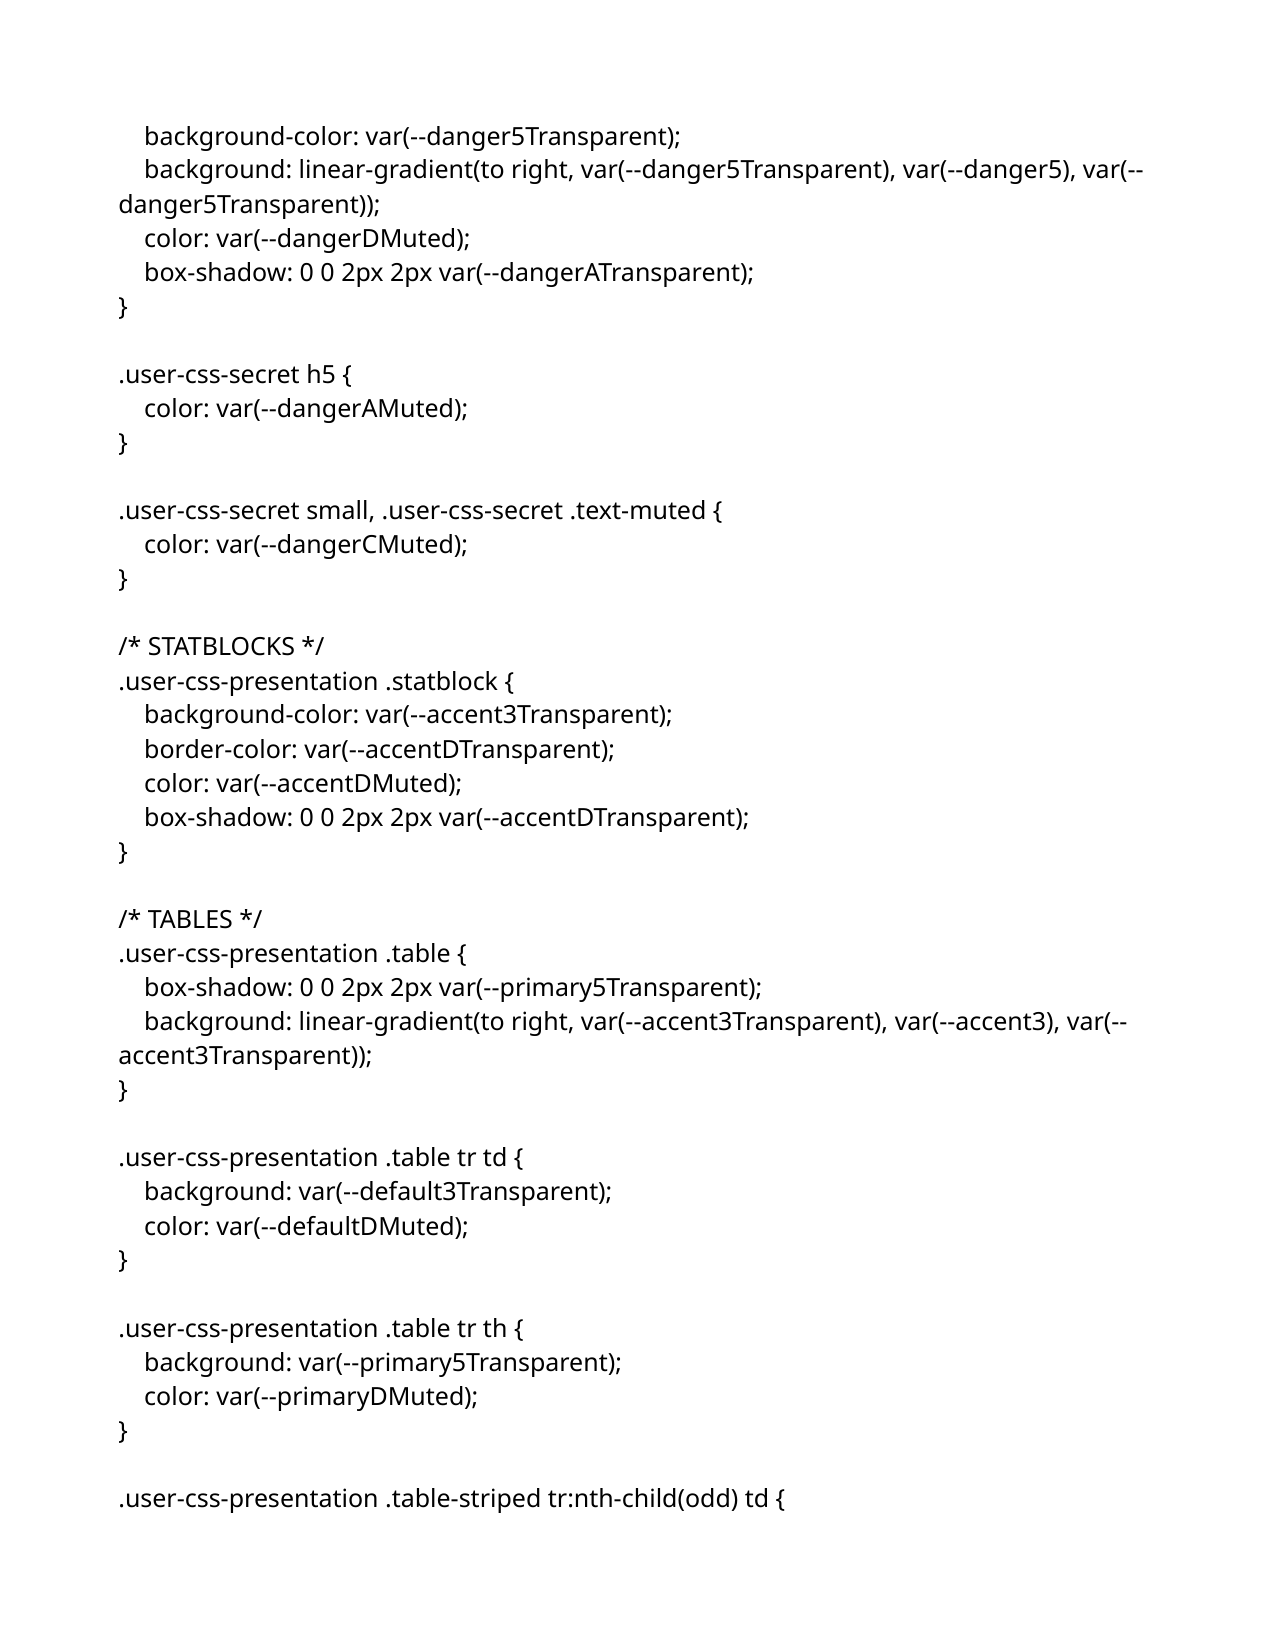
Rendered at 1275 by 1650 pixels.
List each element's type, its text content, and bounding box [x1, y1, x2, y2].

text color: var(--accentDMuted); [118, 765, 1157, 799]
text .user-css-secret small, .user-css-secret .text-muted { [118, 493, 1157, 527]
text box-shadow: 0 0 2px 2px var(--accentDTransparent); [118, 799, 1157, 833]
text /* TABLES */ [118, 902, 1157, 936]
text .user-css-presentation .table-striped tr:nth-child(odd) td { [118, 1481, 1157, 1515]
text background-color: var(--accent3Transparent); [118, 697, 1157, 731]
text } [118, 288, 1157, 322]
text background: var(--primary5Transparent); [118, 1344, 1157, 1378]
text color: var(--defaultDMuted); [118, 1208, 1157, 1242]
text .user-css-presentation .table tr td { [118, 1140, 1157, 1174]
text color: var(--dangerAMuted); [118, 391, 1157, 425]
text .user-css-presentation .statblock { [118, 663, 1157, 697]
text background-color: var(--danger5Transparent); [118, 118, 1157, 152]
text .user-css-presentation .table tr th { [118, 1310, 1157, 1344]
text color: var(--dangerCMuted); [118, 527, 1157, 561]
text color: var(--primaryDMuted); [118, 1378, 1157, 1412]
text .user-css-presentation .table { [118, 936, 1157, 970]
text background: linear-gradient(to right, var(--danger5Transparent), var(--danger5), var(--danger5Transparent)); [118, 152, 1157, 220]
text } [118, 1242, 1157, 1276]
text /* STATBLOCKS */ [118, 629, 1157, 663]
text background: linear-gradient(to right, var(--accent3Transparent), var(--accent3), var(--accent3Transparent)); [118, 1004, 1157, 1072]
text box-shadow: 0 0 2px 2px var(--dangerATransparent); [118, 254, 1157, 288]
text } [118, 1412, 1157, 1447]
text box-shadow: 0 0 2px 2px var(--primary5Transparent); [118, 970, 1157, 1004]
text } [118, 833, 1157, 867]
text border-color: var(--accentDTransparent); [118, 731, 1157, 765]
text background: var(--default3Transparent); [118, 1174, 1157, 1208]
text .user-css-secret h5 { [118, 357, 1157, 391]
text } [118, 561, 1157, 595]
text color: var(--dangerDMuted); [118, 220, 1157, 254]
text } [118, 425, 1157, 459]
text } [118, 1072, 1157, 1106]
